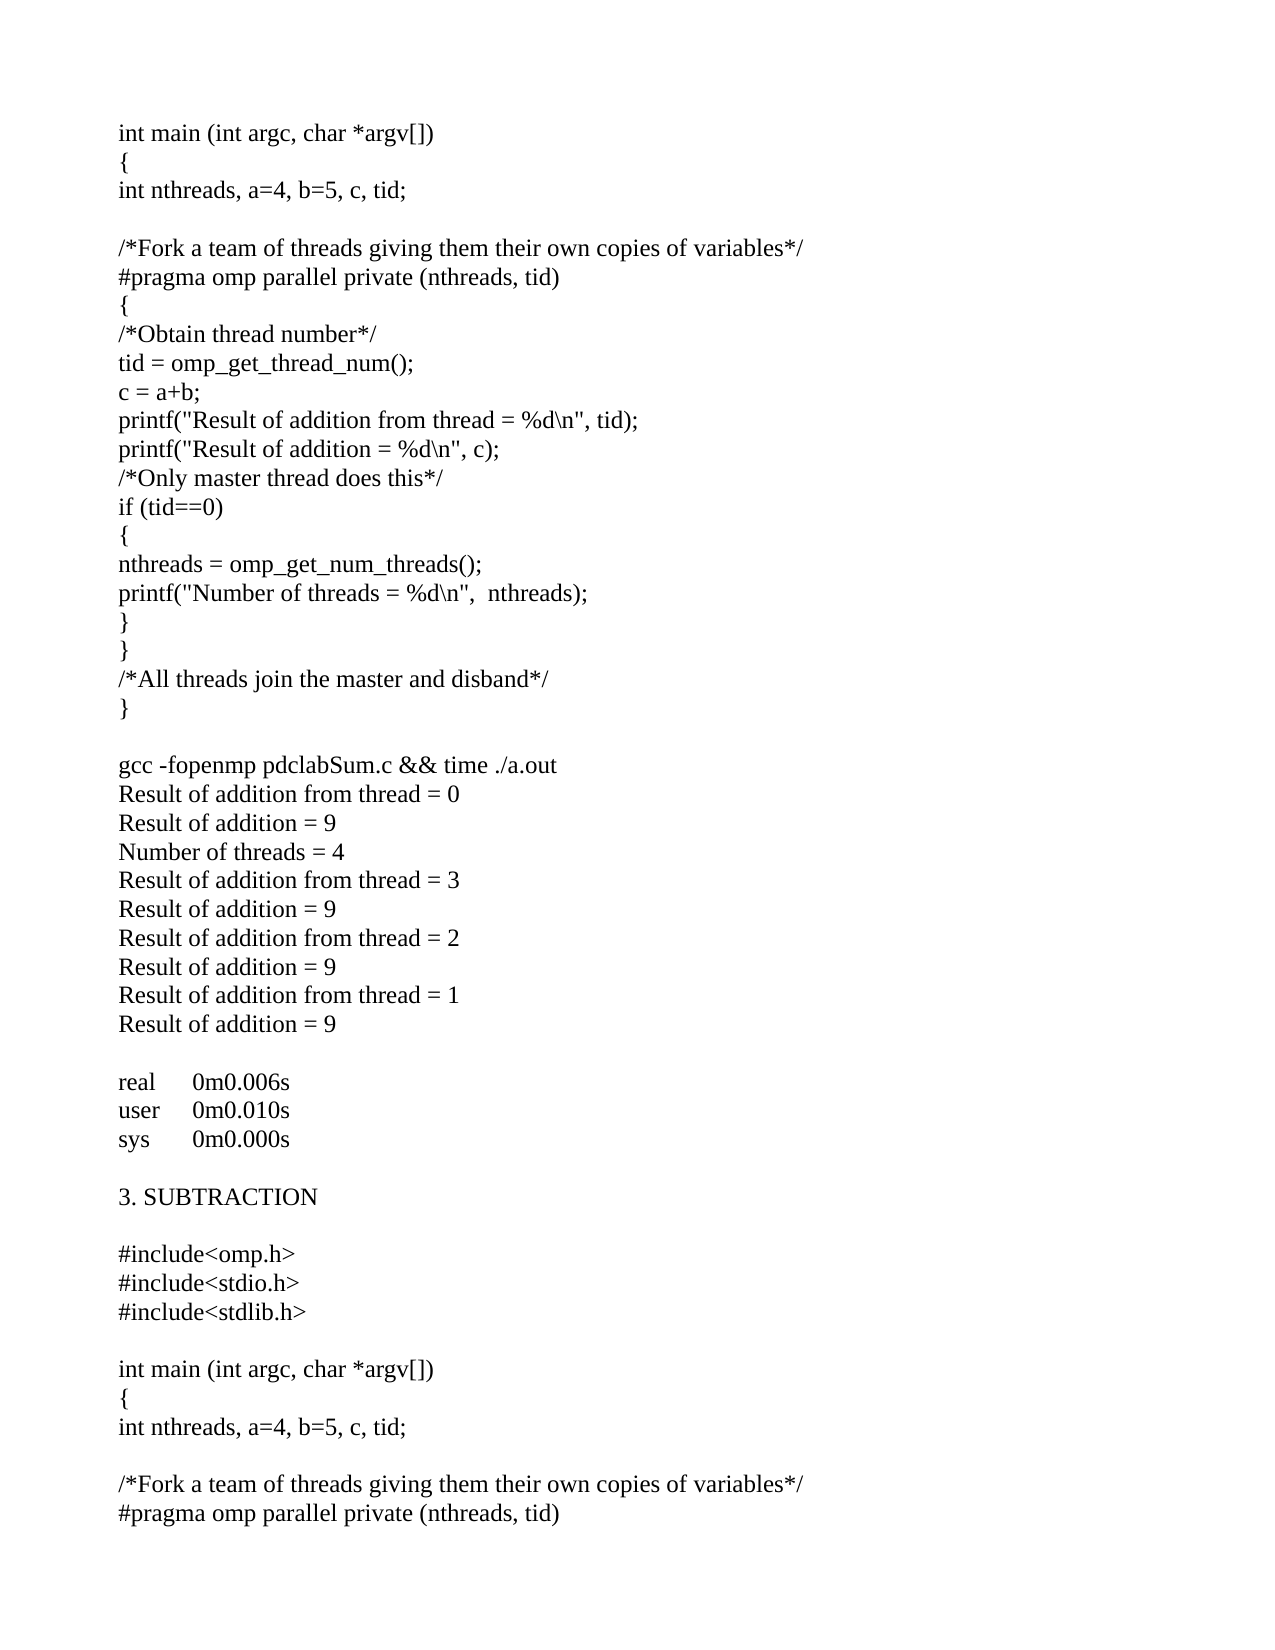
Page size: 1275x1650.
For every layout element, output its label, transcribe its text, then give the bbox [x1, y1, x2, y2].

text Number of threads = 4 [118, 837, 1157, 866]
text Result of addition from thread = 0 [118, 779, 1157, 808]
text c = a+b; [118, 377, 1157, 406]
text /*All threads join the master and disband*/ [118, 664, 1157, 693]
text { [118, 147, 1157, 176]
text { [118, 521, 1157, 549]
text { [118, 291, 1157, 319]
text #pragma omp parallel private (nthreads, tid) [118, 1498, 1157, 1527]
text /*Obtain thread number*/ [118, 319, 1157, 348]
text Result of addition from thread = 2 [118, 923, 1157, 952]
text Result of addition from thread = 1 [118, 981, 1157, 1009]
text int nthreads, a=4, b=5, c, tid; [118, 176, 1157, 204]
text Result of addition = 9 [118, 1009, 1157, 1038]
text /*Only master thread does this*/ [118, 463, 1157, 492]
text printf("Result of addition = %d\n", c); [118, 434, 1157, 463]
text Result of addition = 9 [118, 952, 1157, 981]
text #pragma omp parallel private (nthreads, tid) [118, 262, 1157, 291]
text tid = omp_get_thread_num(); [118, 348, 1157, 377]
text real 0m0.006s [118, 1067, 1157, 1096]
text nthreads = omp_get_num_threads(); [118, 549, 1157, 578]
text gcc -fopenmp pdclabSum.c && time ./a.out [118, 751, 1157, 779]
text { [118, 1383, 1157, 1412]
text user 0m0.010s [118, 1096, 1157, 1124]
text #include<omp.h> [118, 1239, 1157, 1268]
text printf("Number of threads = %d\n", nthreads); [118, 578, 1157, 607]
text } [118, 636, 1157, 664]
text Result of addition = 9 [118, 894, 1157, 923]
text } [118, 693, 1157, 722]
text if (tid==0) [118, 492, 1157, 521]
text #include<stdio.h> [118, 1268, 1157, 1297]
text /*Fork a team of threads giving them their own copies of variables*/ [118, 233, 1157, 262]
text #include<stdlib.h> [118, 1297, 1157, 1326]
text Result of addition from thread = 3 [118, 866, 1157, 894]
text int main (int argc, char *argv[]) [118, 118, 1157, 147]
text printf("Result of addition from thread = %d\n", tid); [118, 406, 1157, 434]
text sys 0m0.000s [118, 1124, 1157, 1153]
text Result of addition = 9 [118, 808, 1157, 837]
text int nthreads, a=4, b=5, c, tid; [118, 1412, 1157, 1441]
text } [118, 607, 1157, 636]
text 3. SUBTRACTION [118, 1182, 1157, 1211]
text /*Fork a team of threads giving them their own copies of variables*/ [118, 1469, 1157, 1498]
text int main (int argc, char *argv[]) [118, 1354, 1157, 1383]
